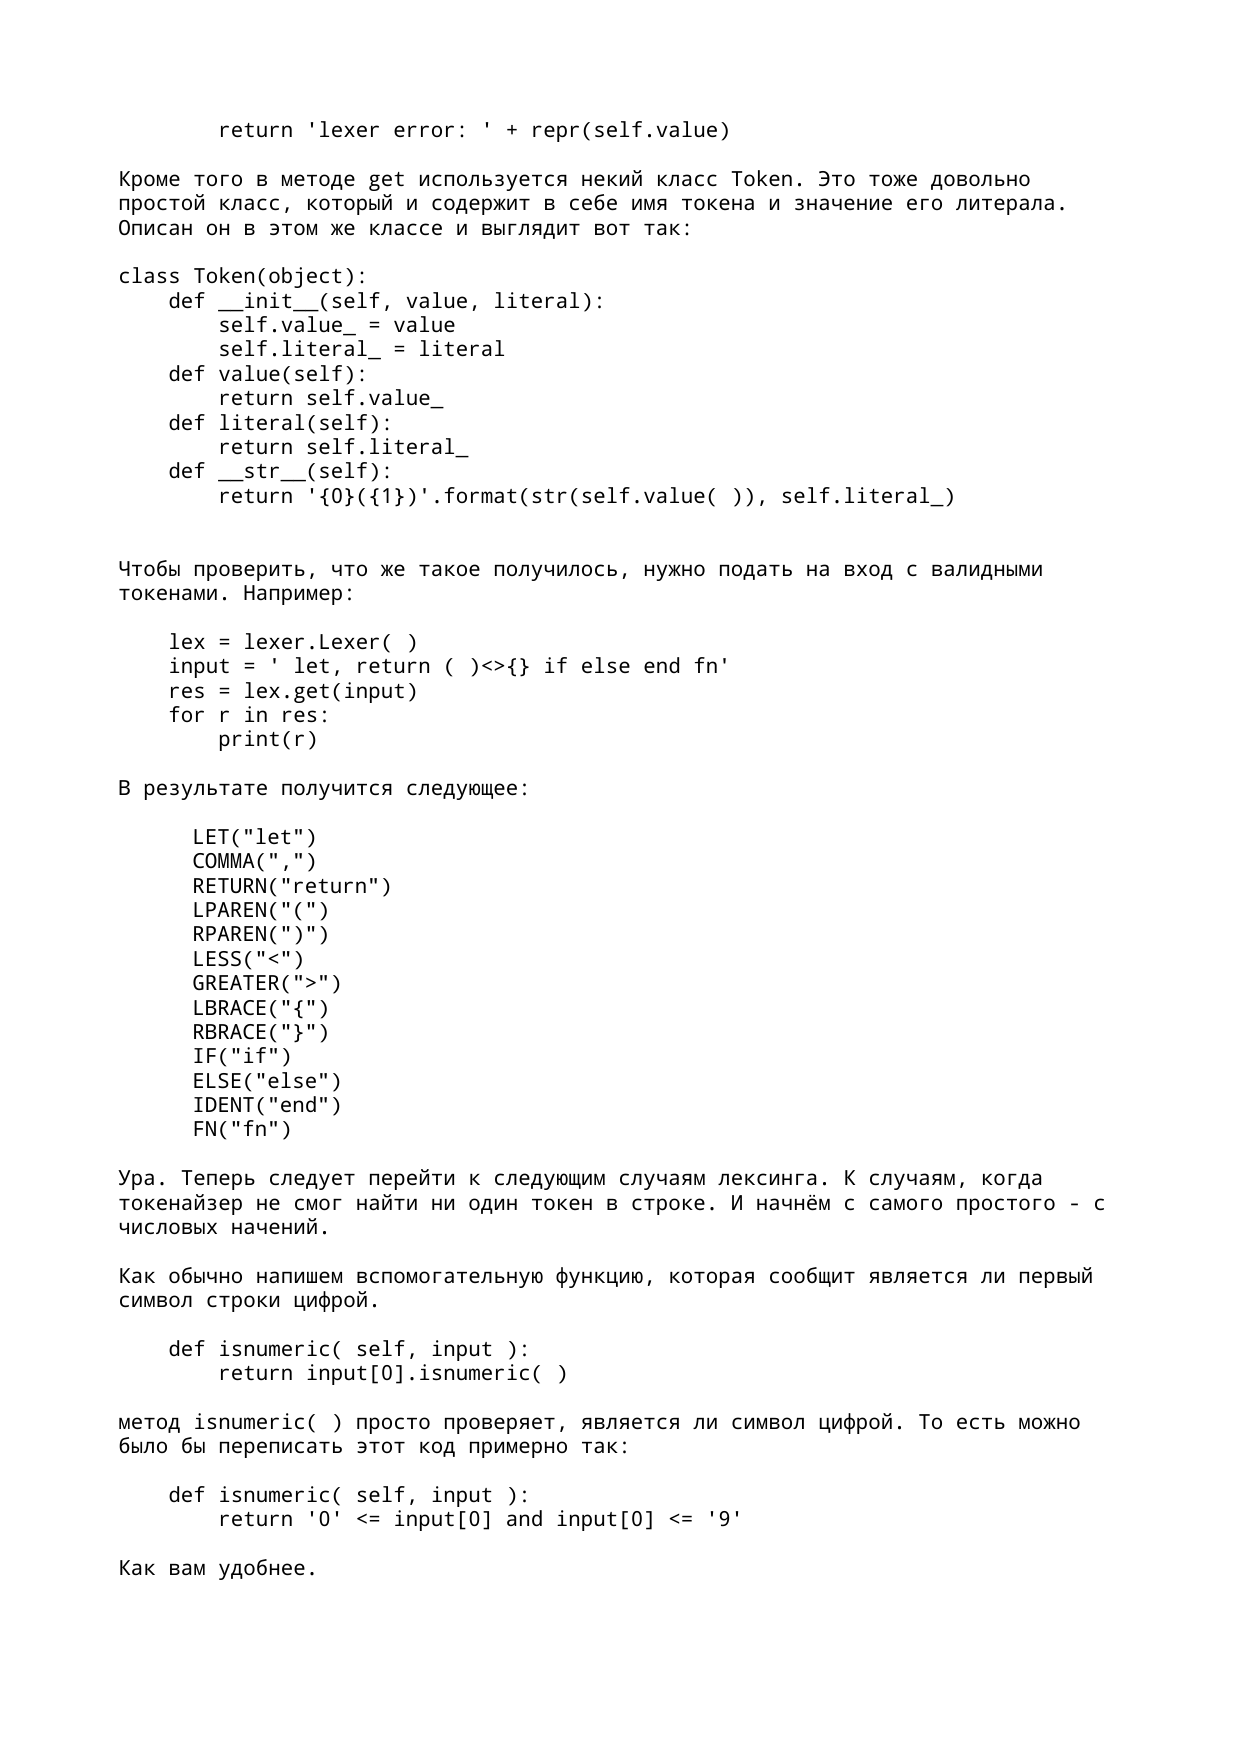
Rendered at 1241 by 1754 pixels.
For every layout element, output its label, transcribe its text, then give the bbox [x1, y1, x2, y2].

text class Token(object): [118, 264, 1122, 289]
text def value(self): [118, 362, 1122, 386]
text def isnumeric( self, input ): [118, 1483, 1122, 1507]
text метод isnumeric( ) просто проверяет, является ли символ цифрой. То есть можно было бы переписать этот код примерно так: [118, 1410, 1122, 1459]
text RPAREN(")") [118, 922, 1122, 947]
text COMMA(",") [118, 849, 1122, 874]
text return '0' <= input[0] and input[0] <= '9' [118, 1507, 1122, 1532]
text return self.value_ [118, 386, 1122, 411]
text IF("if") [118, 1044, 1122, 1069]
text res = lex.get(input) [118, 679, 1122, 703]
text LPAREN("(") [118, 898, 1122, 922]
text Как вам удобнее. [118, 1556, 1122, 1581]
text lex = lexer.Lexer( ) [118, 630, 1122, 654]
text ELSE("else") [118, 1069, 1122, 1093]
text print(r) [118, 727, 1122, 752]
text self.literal_ = literal [118, 337, 1122, 362]
text return '{0}({1})'.format(str(self.value( )), self.literal_) [118, 484, 1122, 508]
text Ура. Теперь следует перейти к следующим случаям лексинга. К случаям, когда токенайзер не смог найти ни один токен в строке. И начнём с самого простого - с числовых начений. [118, 1166, 1122, 1239]
text Как обычно напишем вспомогательную функцию, которая сообщит является ли первый символ строки цифрой. [118, 1264, 1122, 1312]
text LET("let") [118, 825, 1122, 849]
text self.value_ = value [118, 313, 1122, 337]
text LBRACE("{") [118, 996, 1122, 1020]
text FN("fn") [118, 1117, 1122, 1142]
text def isnumeric( self, input ): [118, 1337, 1122, 1361]
text Кроме того в методе get используется некий класс Token. Это тоже довольно простой класс, который и содержит в себе имя токена и значение его литерала. Описан он в этом же классе и выглядит вот так: [118, 167, 1122, 240]
text def literal(self): [118, 411, 1122, 435]
text В результате получится следующее: [118, 776, 1122, 801]
text GREATER(">") [118, 971, 1122, 996]
text LESS("<") [118, 947, 1122, 971]
text RBRACE("}") [118, 1020, 1122, 1044]
text def __str__(self): [118, 459, 1122, 484]
text for r in res: [118, 703, 1122, 727]
text return input[0].isnumeric( ) [118, 1361, 1122, 1386]
text IDENT("end") [118, 1093, 1122, 1117]
text def __init__(self, value, literal): [118, 289, 1122, 313]
text input = ' let, return ( )<>{} if else end fn' [118, 654, 1122, 679]
text return 'lexer error: ' + repr(self.value) [118, 118, 1122, 142]
text return self.literal_ [118, 435, 1122, 459]
text RETURN("return") [118, 874, 1122, 898]
text Чтобы проверить, что же такое получилось, нужно подать на вход с валидными токенами. Например: [118, 557, 1122, 606]
